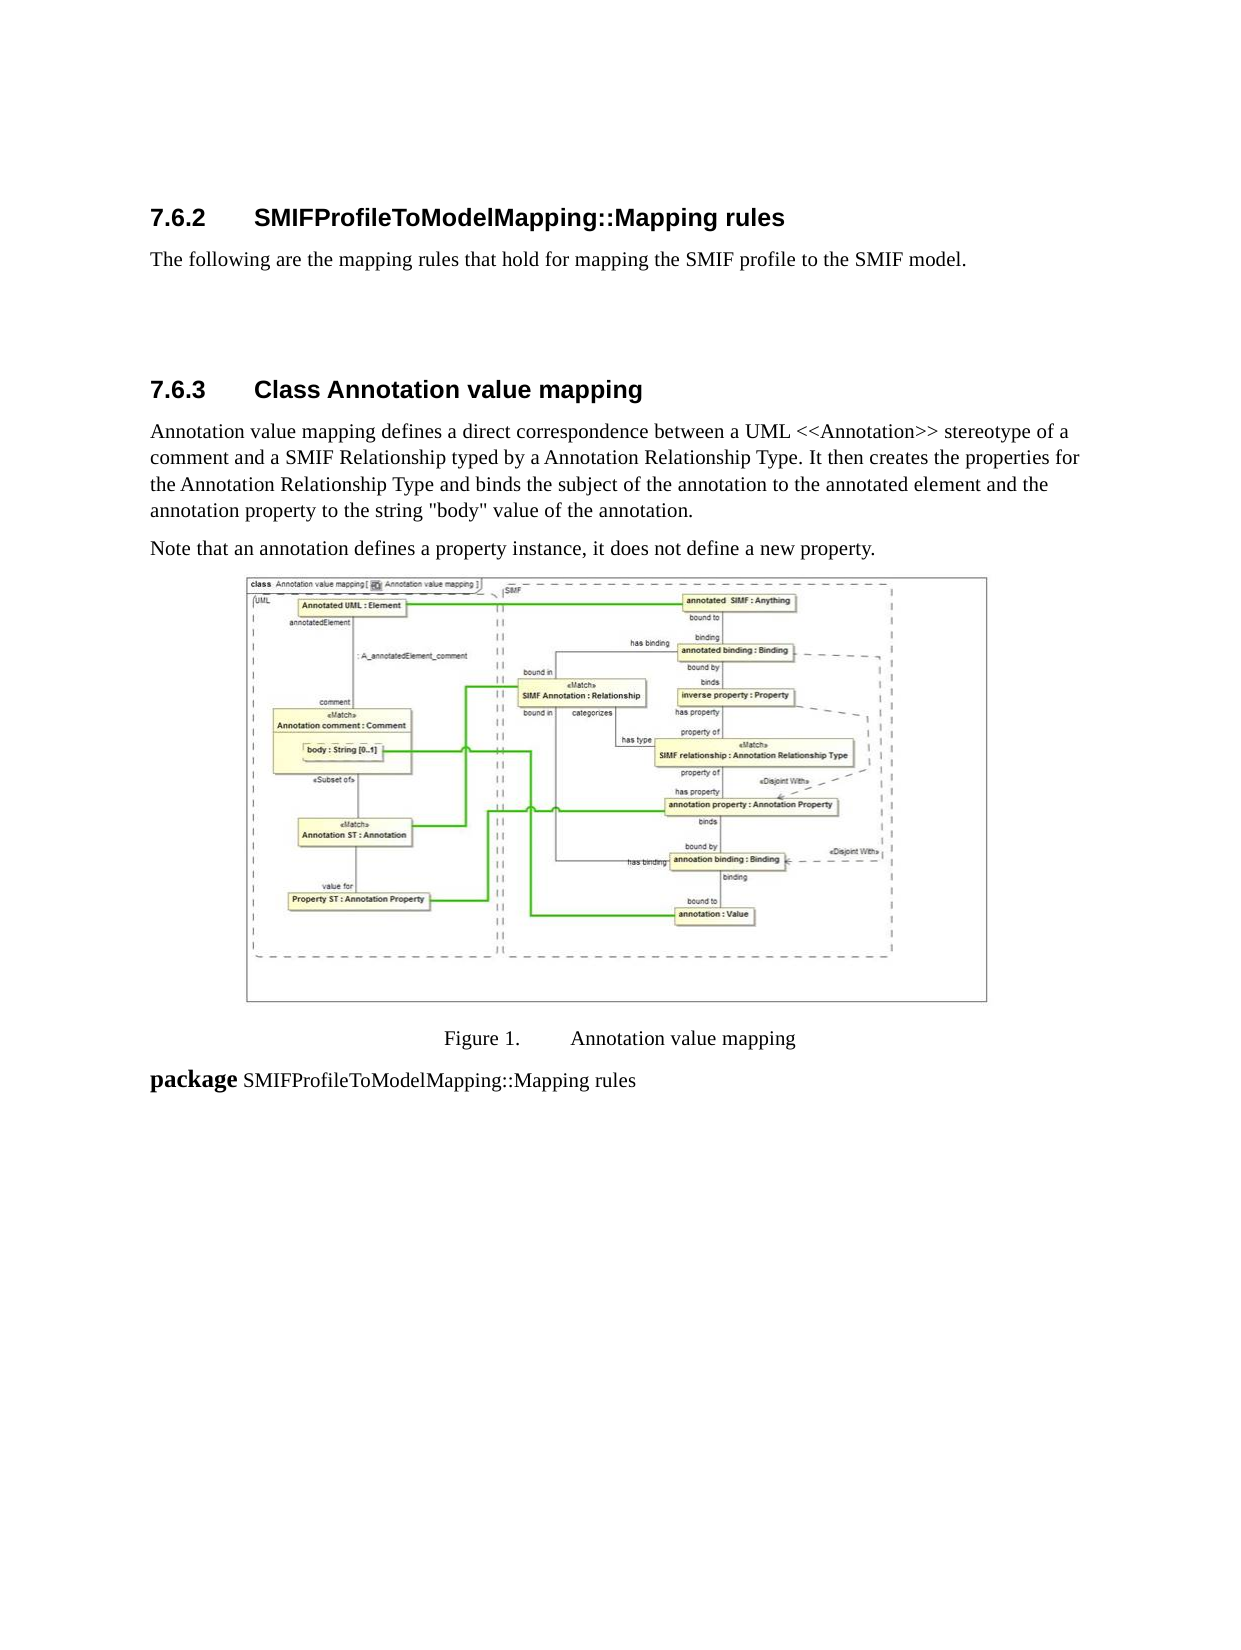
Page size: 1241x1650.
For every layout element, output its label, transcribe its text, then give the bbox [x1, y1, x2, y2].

text Annotation value mapping defines a direct correspondence between a UML <<Annotation>> stereotype of a comment and a SMIF Relationship typed by a Annotation Relationship Type. It then creates the properties for the Annotation Relationship Type and binds the subject of the annotation to the annotated element and the annotation property to the string "body" value of the annotation. [150, 419, 1090, 522]
picture [243, 574, 997, 1012]
text Note that an annotation defines a property instance, it does not define a new property. [150, 536, 1090, 560]
subtitle Class Annotation value mapping [150, 375, 1090, 404]
text Figure 1. Annotation value mapping [150, 1026, 1090, 1050]
subtitle SMIFProfileToModelMapping::Mapping rules [150, 203, 1090, 232]
text The following are the mapping rules that hold for mapping the SMIF profile to the SMIF model. [150, 247, 1090, 271]
text package SMIFProfileToModelMapping::Mapping rules [150, 1064, 1090, 1093]
